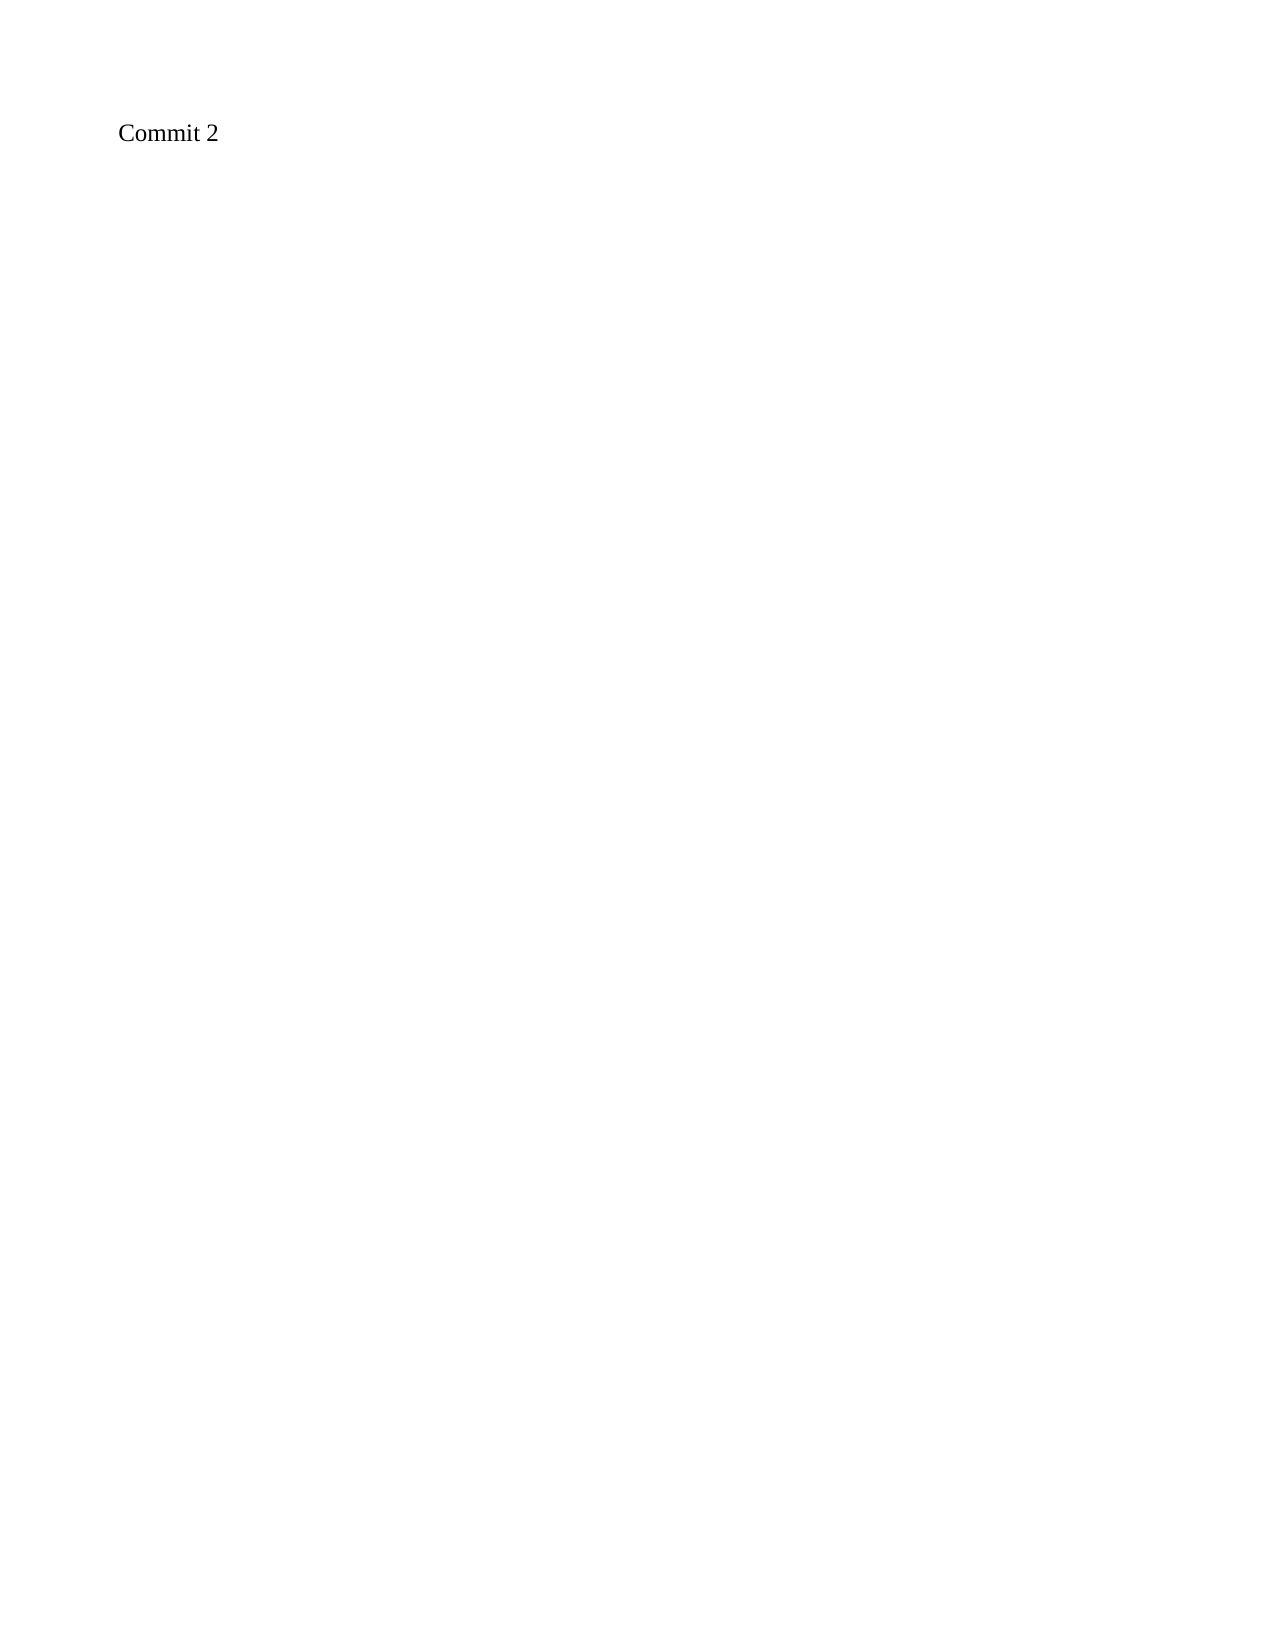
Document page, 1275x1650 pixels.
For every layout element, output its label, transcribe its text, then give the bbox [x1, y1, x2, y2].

text Commit 2 [118, 118, 1157, 147]
